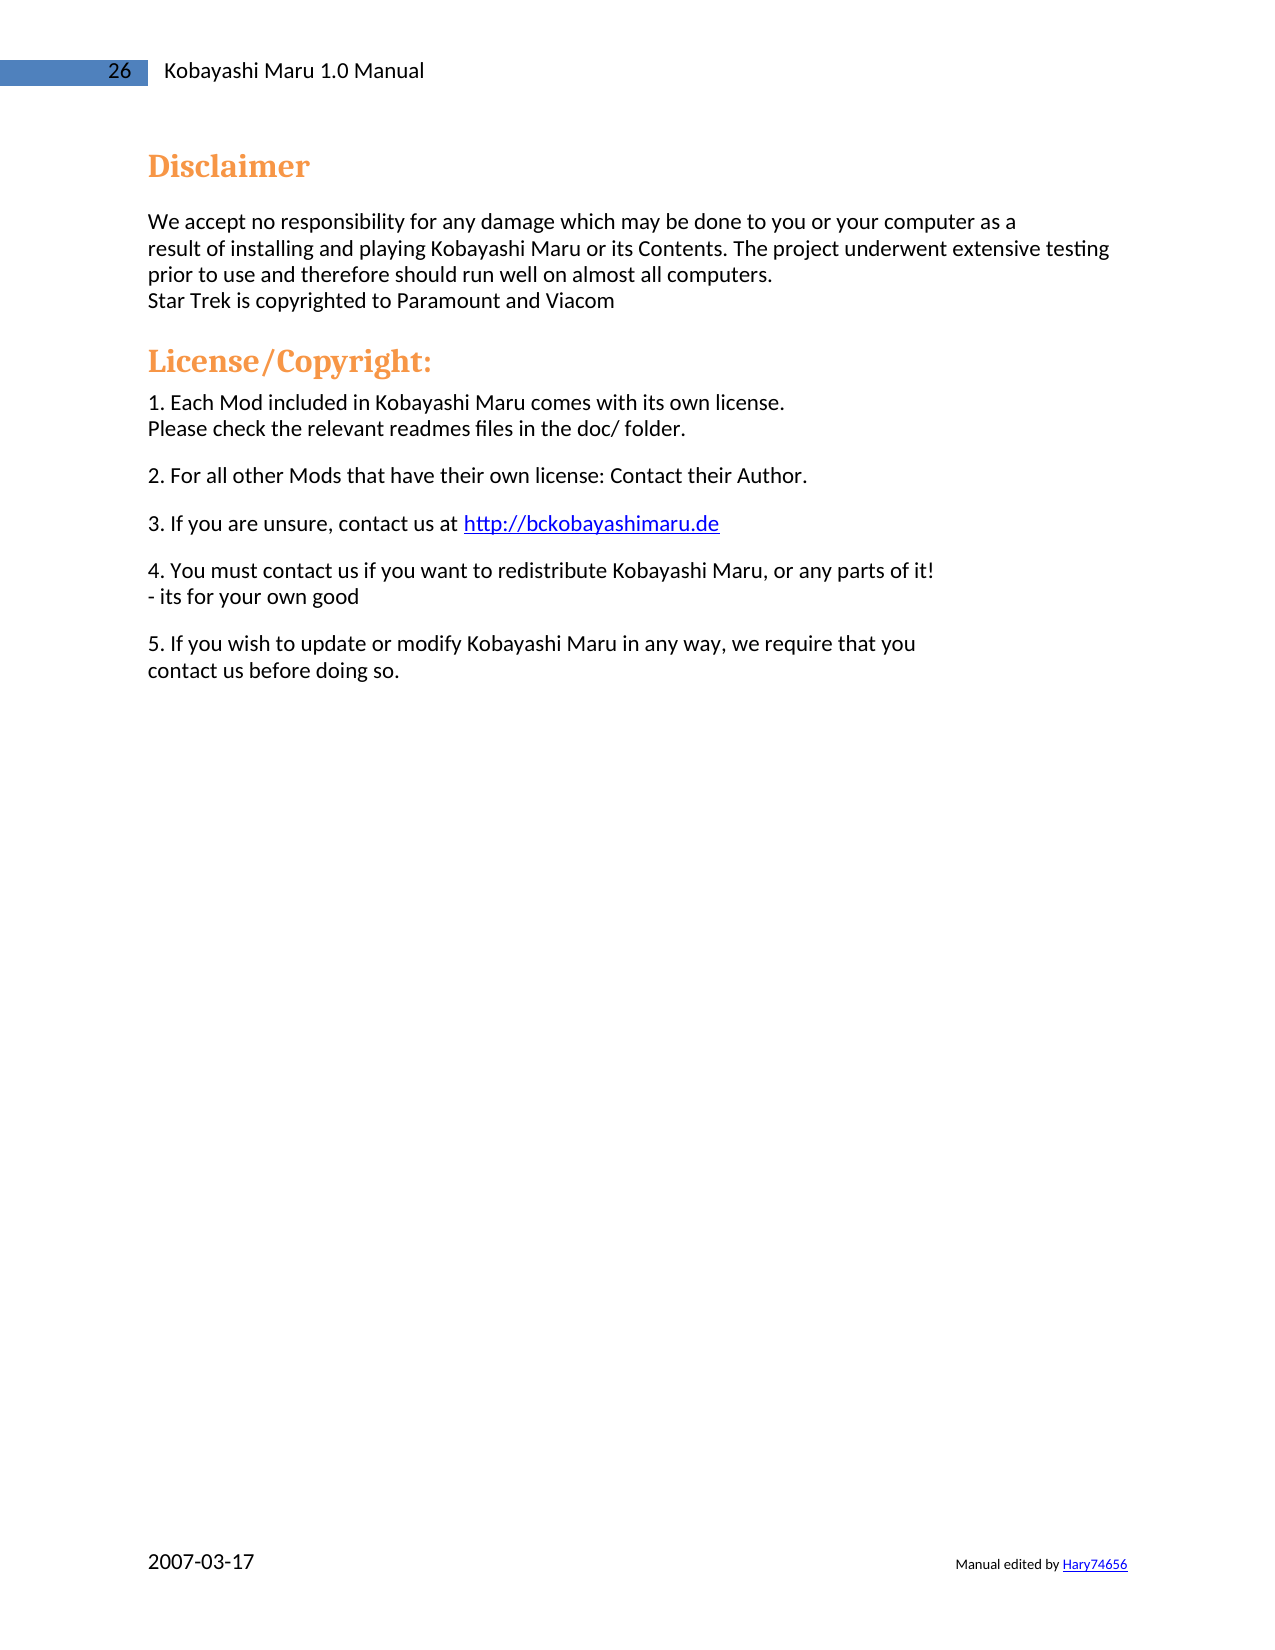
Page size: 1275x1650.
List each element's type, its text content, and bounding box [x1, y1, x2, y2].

text Disclaimer [148, 148, 1127, 186]
text 2. For all other Mods that have their own license: Contact their Author. [148, 467, 1127, 490]
text 5. If you wish to update or modify Kobayashi Maru in any way, we require that you contact us before doing so. [148, 635, 1127, 684]
text 3. If you are unsure, contact us at http://bckobayashimaru.de [148, 514, 1127, 537]
text We accept no responsibility for any damage which may be done to you or your computer as a result of installing and playing Kobayashi Maru or its Contents. The project underwent extensive testing prior to use and therefore should run well on almost all computers. Star Trek is copyrighted to Paramount and Viacom [148, 212, 1127, 314]
text 1. Each Mod included in Kobayashi Maru comes with its own license. Please check the relevant readmes files in the doc/ folder. [148, 393, 1127, 442]
text 4. You must contact us if you want to redistribute Kobayashi Maru, or any parts of it! - its for your own good [148, 561, 1127, 610]
subtitle License/Copyright: [148, 343, 1127, 381]
